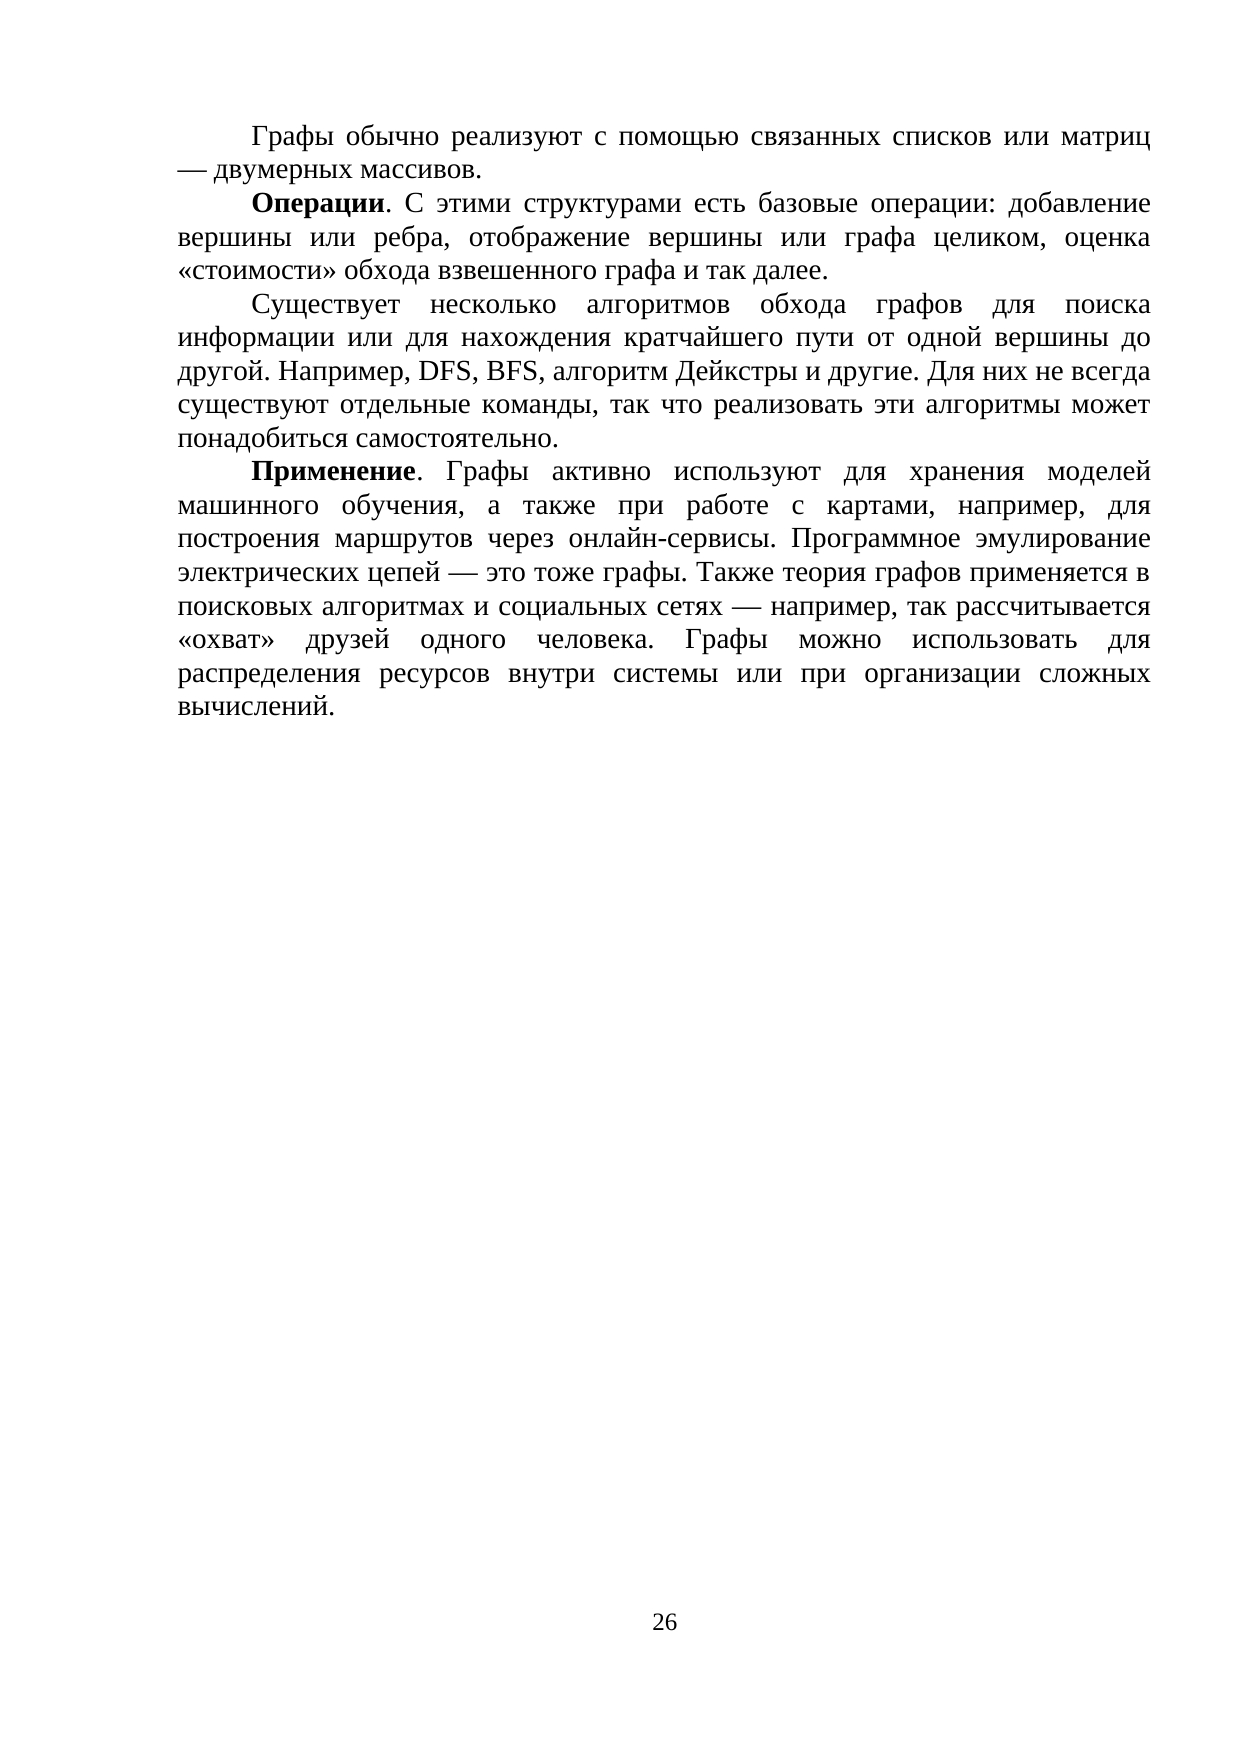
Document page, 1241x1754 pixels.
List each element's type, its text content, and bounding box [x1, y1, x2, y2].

text Применение. Графы активно используют для хранения моделей машинного обучения, а также при работе с картами, например, для построения маршрутов через онлайн-сервисы. Программное эмулирование электрических цепей — это тоже графы. Также теория графов применяется в поисковых алгоритмах и социальных сетях — например, так рассчитывается «охват» друзей одного человека. Графы можно использовать для распределения ресурсов внутри системы или при организации сложных вычислений. [177, 453, 1152, 722]
text Существует несколько алгоритмов обхода графов для поиска информации или для нахождения кратчайшего пути от одной вершины до другой. Например, DFS, BFS, алгоритм Дейкстры и другие. Для них не всегда существуют отдельные команды, так что реализовать эти алгоритмы может понадобиться самостоятельно. [177, 286, 1152, 453]
text Графы обычно реализуют с помощью связанных списков или матриц — двумерных массивов. [177, 118, 1152, 185]
text Операции. С этими структурами есть базовые операции: добавление вершины или ребра, отображение вершины или графа целиком, оценка «стоимости» обхода взвешенного графа и так далее. [177, 185, 1152, 286]
